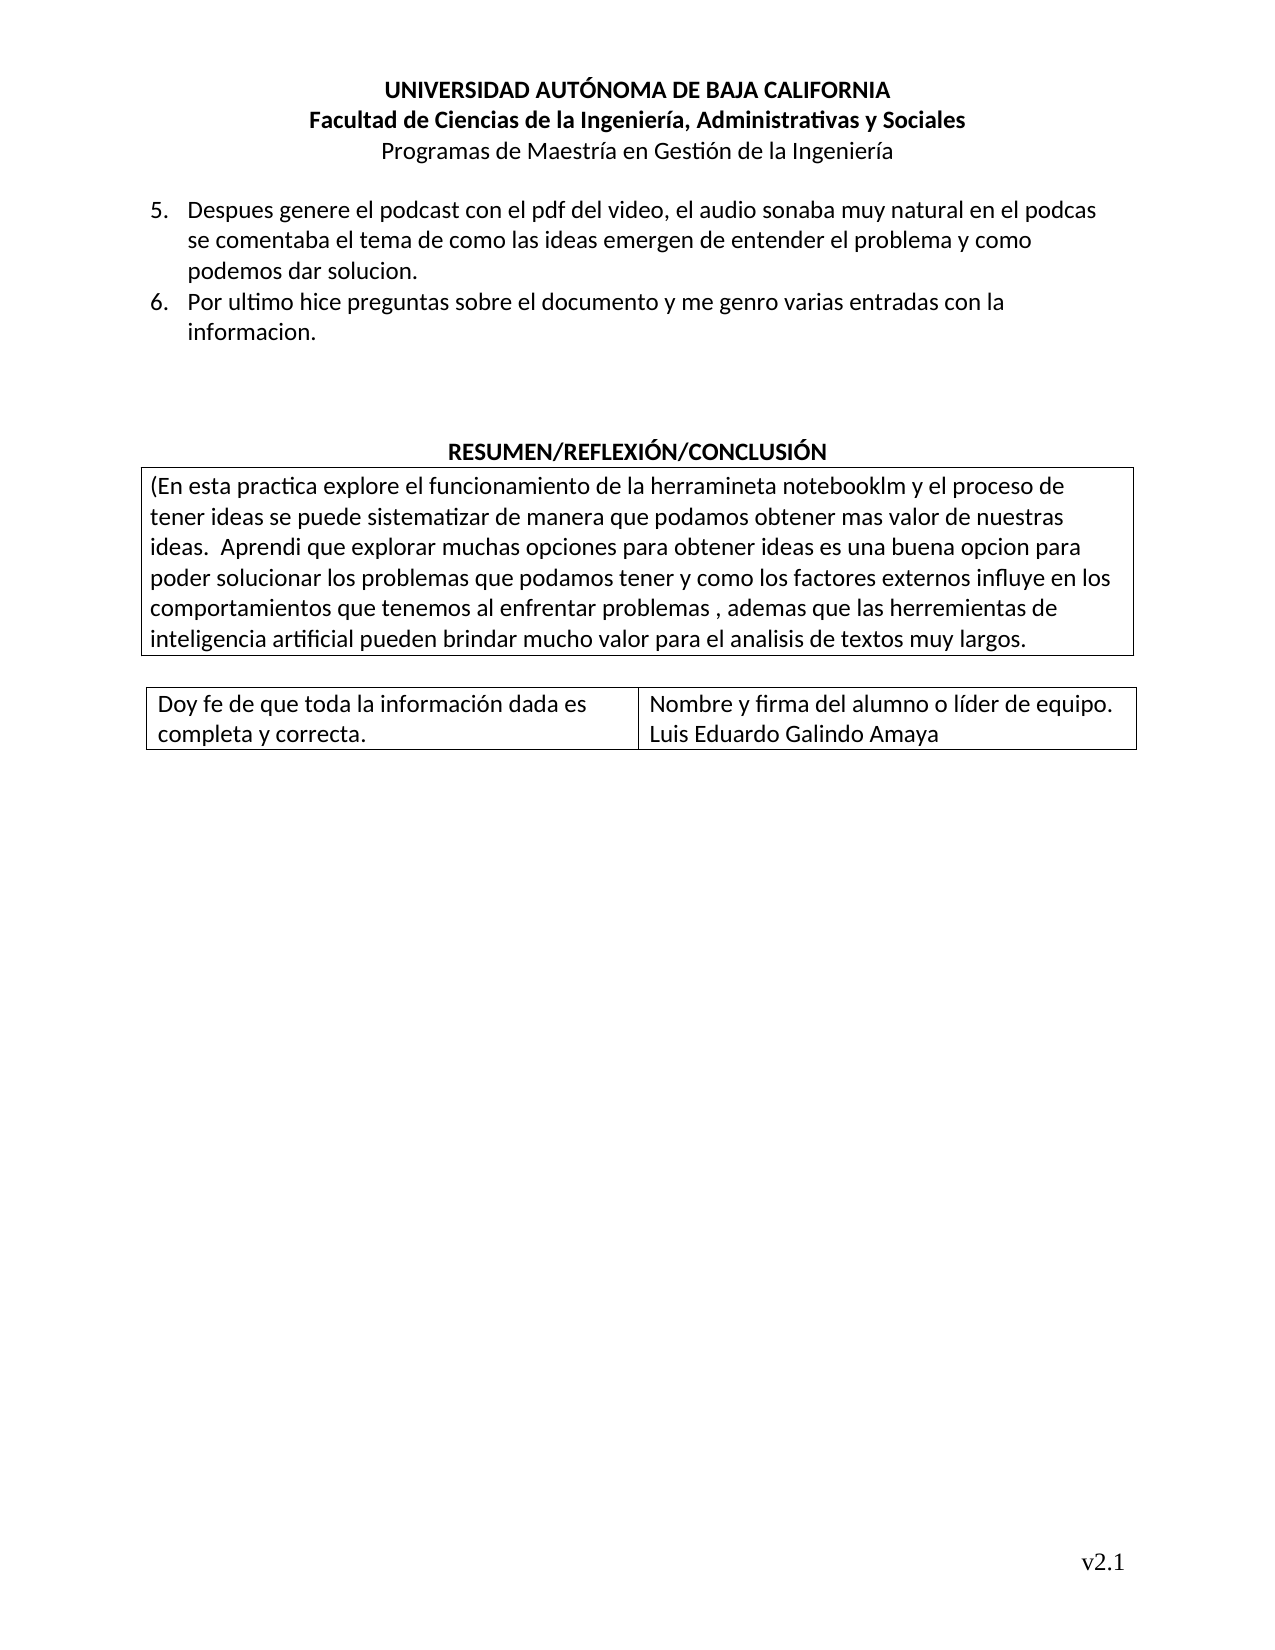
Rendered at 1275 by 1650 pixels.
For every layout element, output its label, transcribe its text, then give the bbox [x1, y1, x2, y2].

table_header Doy fe de que toda la información dada es completa y correcta. [147, 688, 638, 749]
text (En esta practica explore el funcionamiento de la herramineta notebooklm y el proceso de tener ideas se puede sistematizar de manera que podamos obtener mas valor de nuestras ideas. Aprendi que explorar muchas opciones para obtener ideas es una buena opcion para poder solucionar los problemas que podamos tener y como los factores externos influye en los comportamientos que tenemos al enfrentar problemas , ademas que las herremientas de inteligencia artificial pueden brindar mucho valor para el analisis de textos muy largos. [142, 468, 1133, 655]
list Por ultimo hice preguntas sobre el documento y me genro varias entradas con la informacion. [150, 286, 1125, 347]
list Despues genere el podcast con el pdf del video, el audio sonaba muy natural en el podcas se comentaba el tema de como las ideas emergen de entender el problema y como podemos dar solucion. [150, 194, 1125, 286]
table_header Nombre y firma del alumno o líder de equipo. Luis Eduardo Galindo Amaya [639, 688, 1136, 749]
text RESUMEN/REFLEXIÓN/CONCLUSIÓN [150, 436, 1125, 467]
